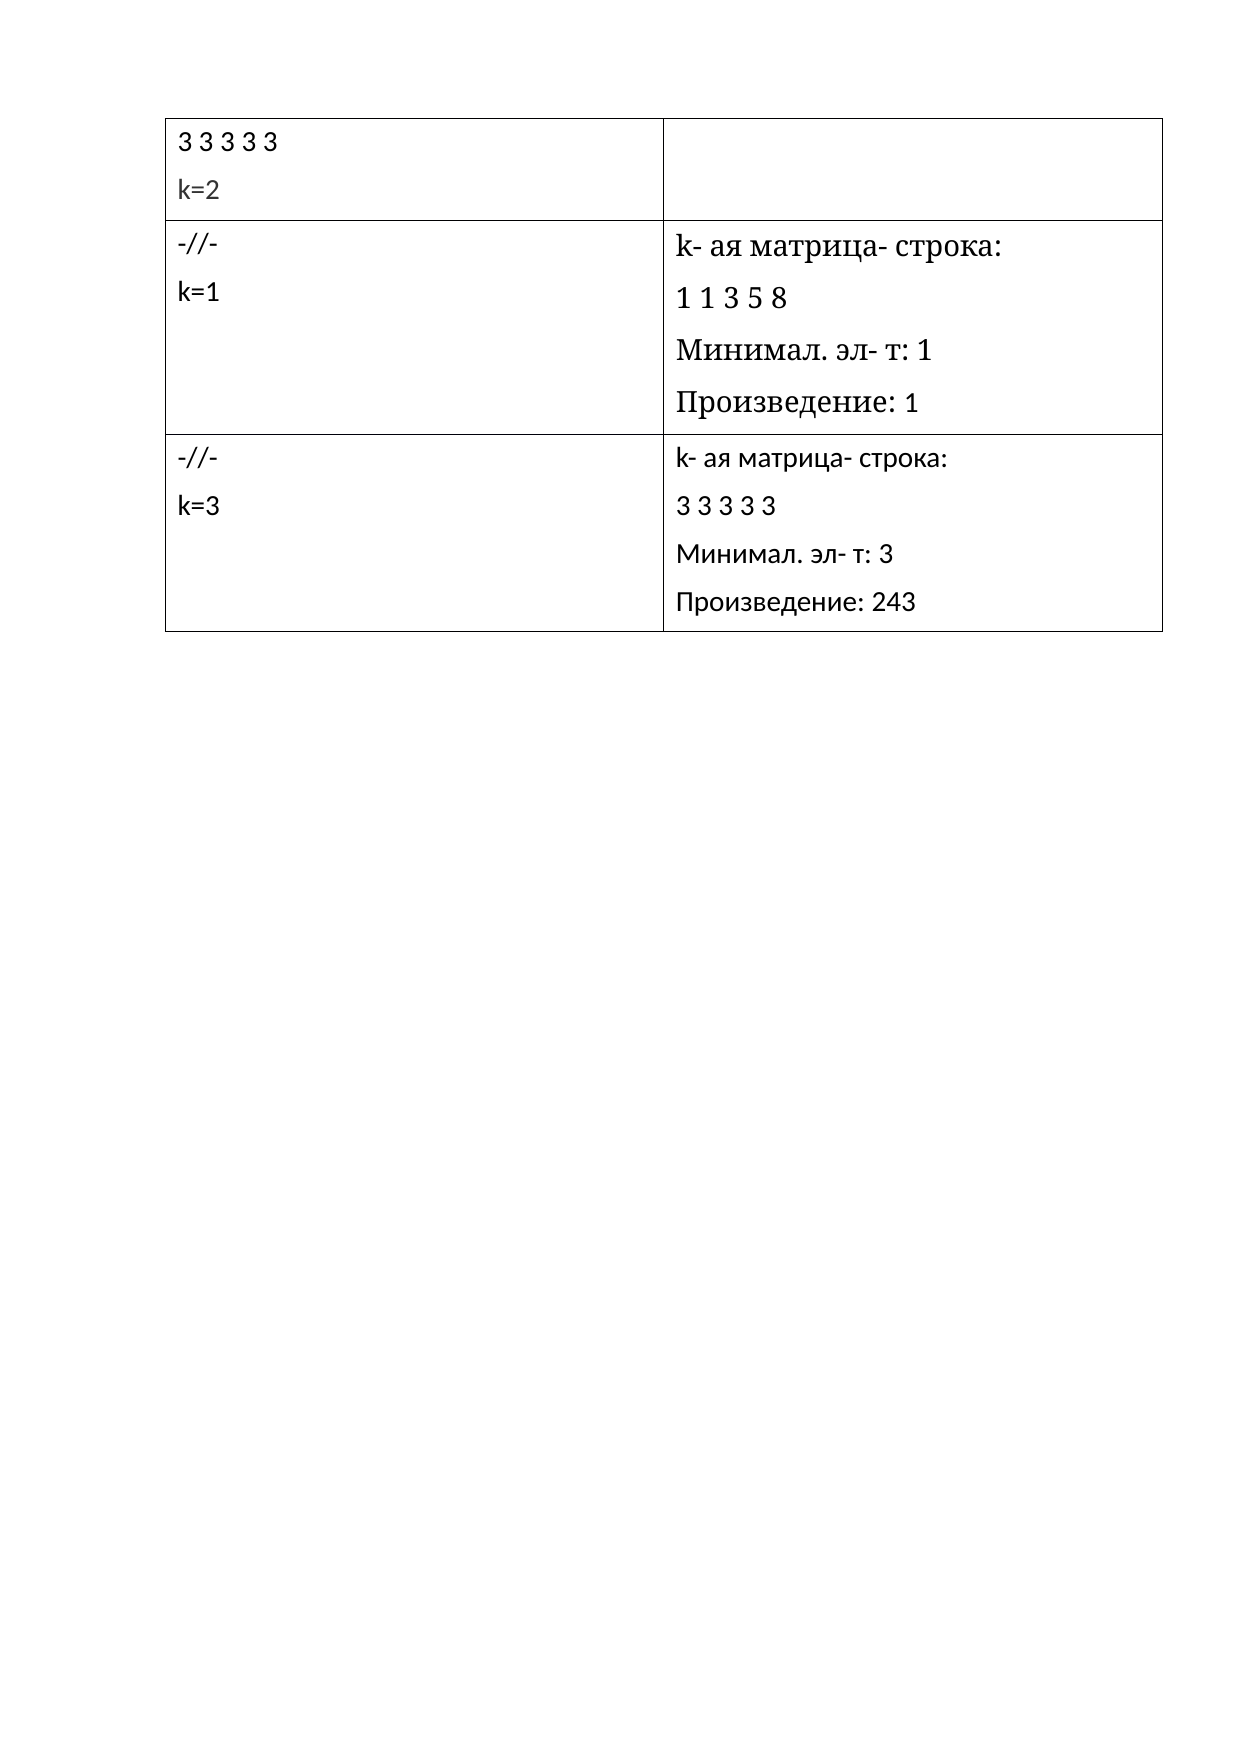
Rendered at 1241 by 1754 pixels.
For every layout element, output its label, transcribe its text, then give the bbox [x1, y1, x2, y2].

table_cell [664, 119, 1162, 219]
table_cell k- ая матрица- строка: 1 1 3 5 8 Минимал. эл- т: 1 Произведение: 1 [664, 221, 1162, 433]
table_cell -//- k=3 [166, 435, 663, 631]
table_cell -//- k=1 [166, 221, 663, 433]
table_cell 3 3 3 3 3 k=2 [166, 119, 663, 219]
table_cell k- ая матрица- строка: 3 3 3 3 3 Минимал. эл- т: 3 Произведение: 243 [664, 435, 1162, 631]
